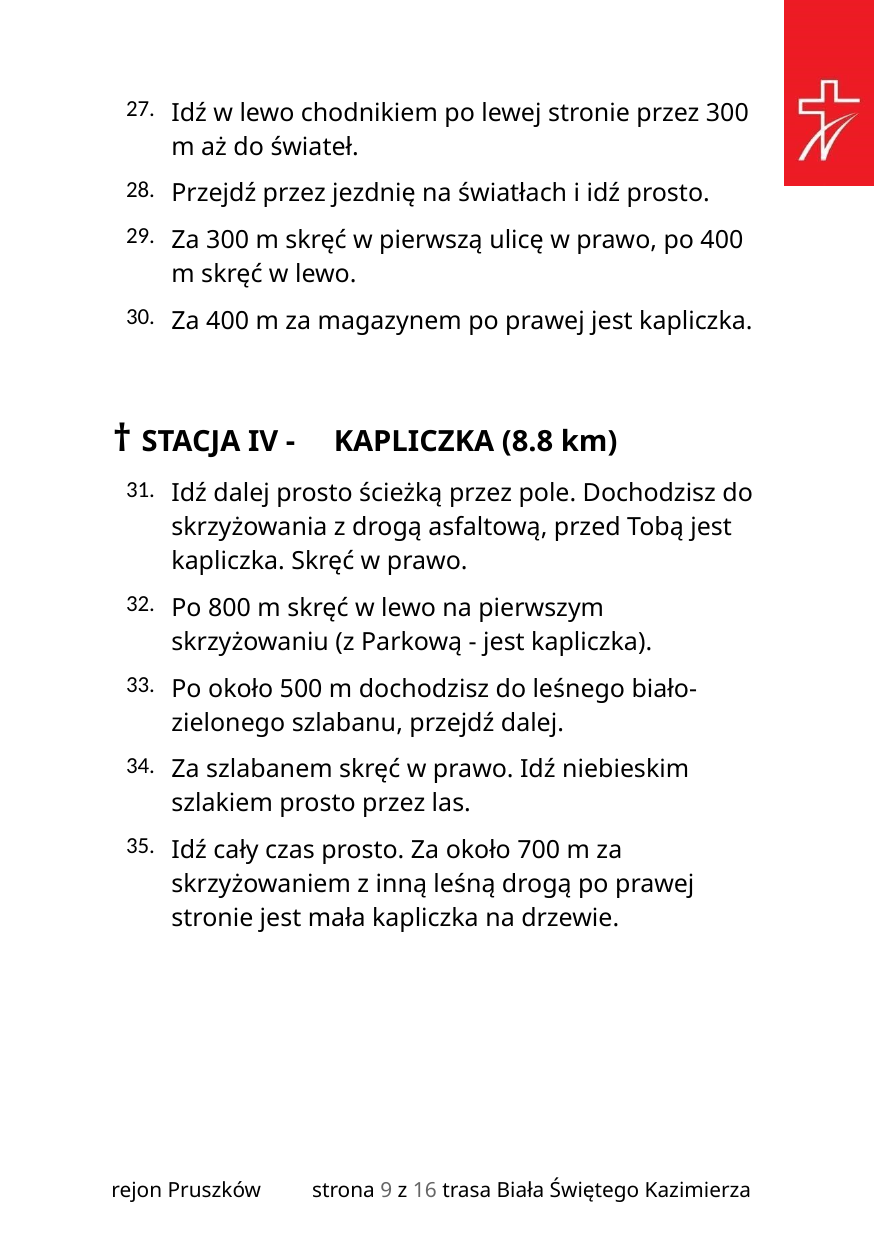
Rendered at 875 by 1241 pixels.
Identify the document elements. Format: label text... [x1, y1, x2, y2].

list Idź cały czas prosto. Za około 700 m za skrzyżowaniem z inną leśną drogą po prawej stronie jest mała kapliczka na drzewie. [126, 831, 762, 934]
list Za szlabanem skręć w prawo. Idź niebieskim szlakiem prosto przez las. [126, 751, 762, 819]
list Idź dalej prosto ścieżką przez pole. Dochodzisz do skrzyżowania z drogą asfaltową, przed Tobą jest kapliczka. Skręć w prawo. [126, 475, 762, 577]
subtitle † STACJA IV - KAPLICZKA (8.8 km) [112, 411, 762, 462]
list Po 800 m skręć w lewo na pierwszym skrzyżowaniu (z Parkową - jest kapliczka). [126, 589, 762, 658]
list Za 400 m za magazynem po prawej jest kapliczka. [126, 302, 762, 336]
list Idź w lewo chodnikiem po lewej stronie przez 300 m aż do świateł. [126, 94, 762, 163]
list Po około 500 m dochodzisz do leśnego biało-zielonego szlabanu, przejdź dalej. [126, 670, 762, 738]
list Za 300 m skręć w pierwszą ulicę w prawo, po 400 m skręć w lewo. [126, 222, 762, 290]
list Przejdź przez jezdnię na światłach i idź prosto. [126, 175, 762, 209]
picture [784, 0, 874, 186]
